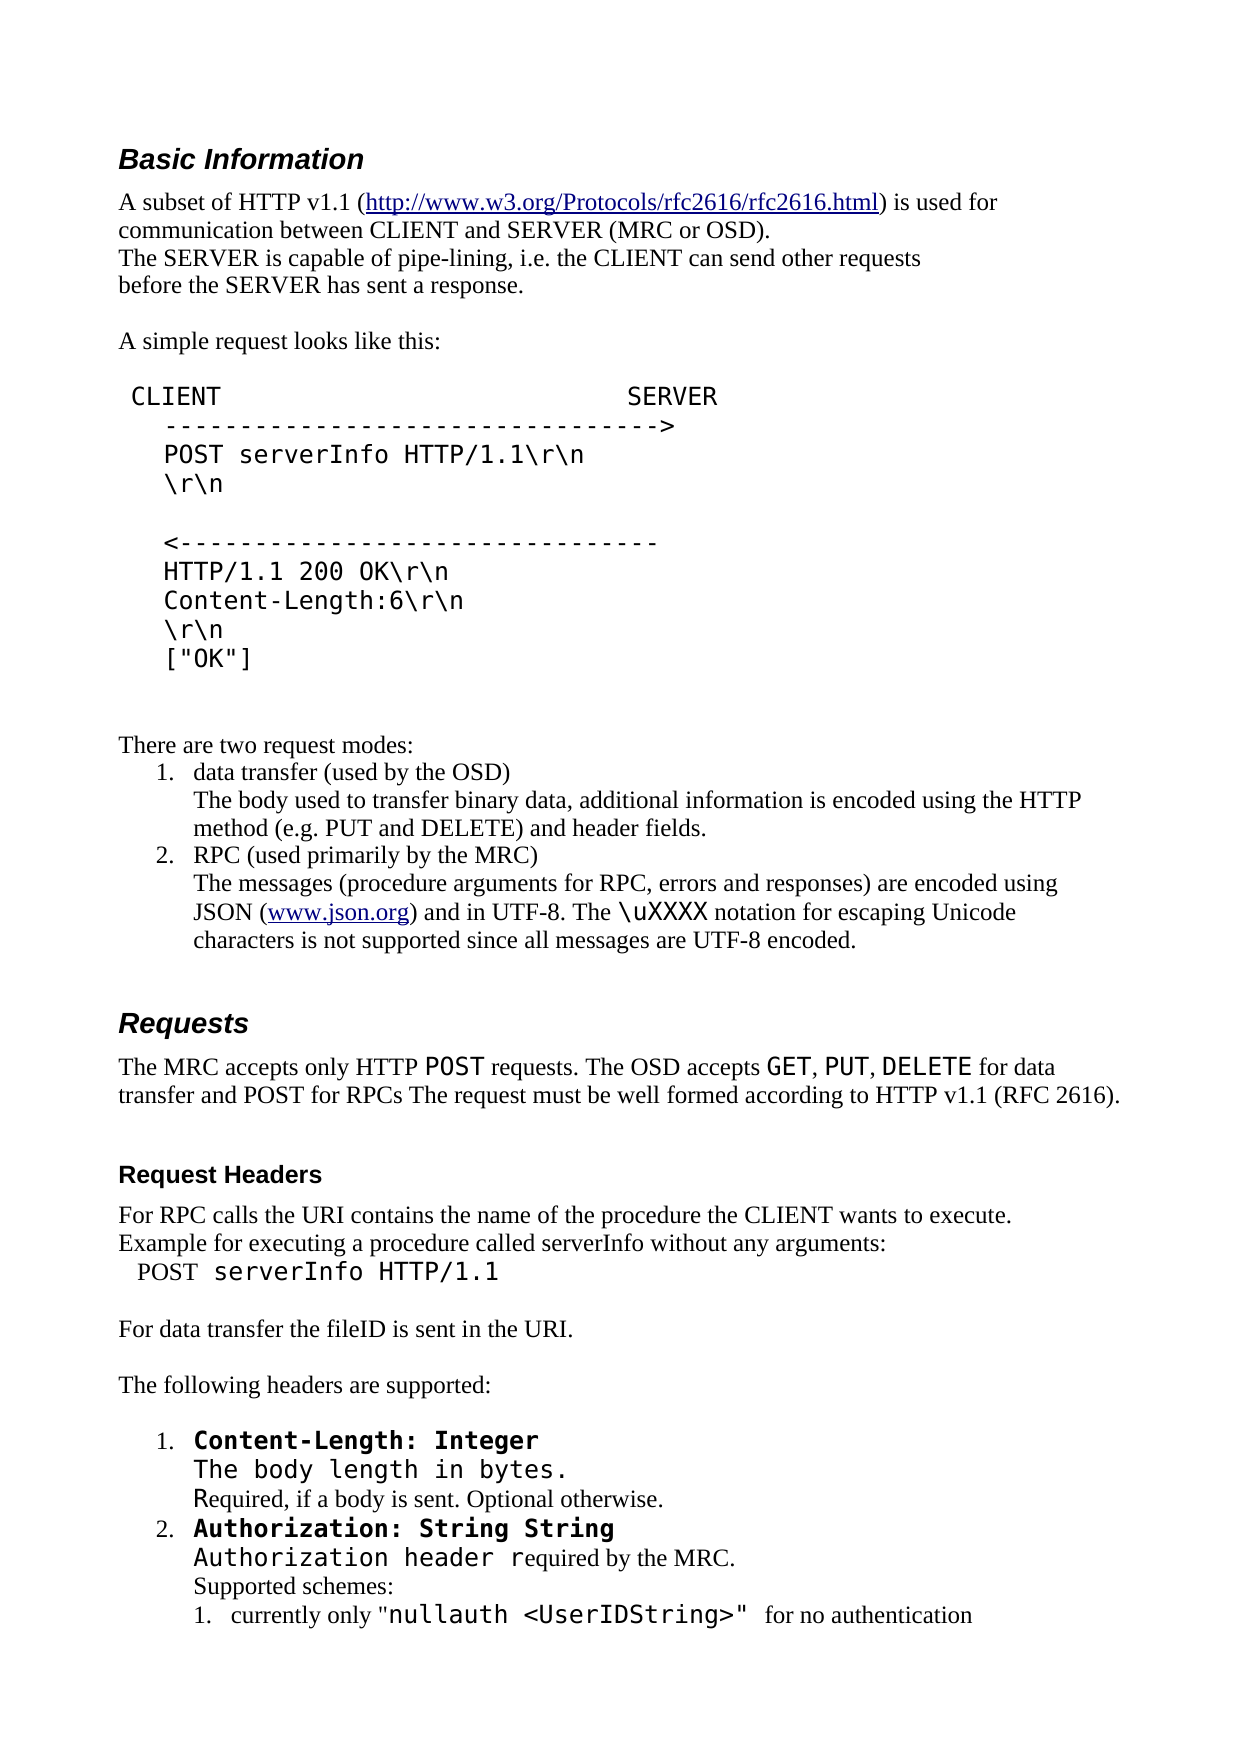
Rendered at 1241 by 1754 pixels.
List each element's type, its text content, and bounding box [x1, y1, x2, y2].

list data transfer (used by the OSD) The body used to transfer binary data, additional information is encoded using the HTTP method (e.g. PUT and DELETE) and header fields. [156, 758, 1122, 842]
list currently only "nullauth <UserIDString>" for no authentication [193, 1600, 1122, 1629]
text The MRC accepts only HTTP POST requests. The OSD accepts GET, PUT, DELETE for data transfer and POST for RPCs The request must be well formed according to HTTP v1.1 (RFC 2616). [118, 1052, 1122, 1108]
subtitle Basic Information [118, 143, 1122, 176]
text <-------------------------------- [118, 528, 1122, 557]
text Content-Length:6\r\n [118, 586, 1122, 616]
text For RPC calls the URI contains the name of the procedure the CLIENT wants to execute. [118, 1202, 1122, 1229]
text Example for executing a procedure called serverInfo without any arguments: [118, 1229, 1122, 1257]
subtitle Requests [118, 1007, 1122, 1039]
list Content-Length: Integer The body length in bytes. Required, if a body is sent. Optional otherwise. [156, 1426, 1122, 1514]
subtitle Request Headers [118, 1161, 1122, 1189]
text POST serverInfo HTTP/1.1 [118, 1257, 1122, 1286]
list Authorization: String String Authorization header required by the MRC. Supported schemes: [156, 1514, 1122, 1600]
text before the SERVER has sent a response. [118, 271, 1122, 299]
text The following headers are supported: [118, 1371, 1122, 1398]
text There are two request modes: [118, 731, 1122, 758]
text CLIENT SERVER [118, 382, 1122, 411]
text A subset of HTTP v1.1 (http://www.w3.org/Protocols/rfc2616/rfc2616.html) is used for communication between CLIENT and SERVER (MRC or OSD). [118, 188, 1122, 244]
text HTTP/1.1 200 OK\r\n [118, 557, 1122, 586]
list RPC (used primarily by the MRC) The messages (procedure arguments for RPC, errors and responses) are encoded using JSON (www.json.org) and in UTF-8. The \uXXXX notation for escaping Unicode characters is not supported since all messages are UTF-8 encoded. [156, 842, 1122, 954]
text A simple request looks like this: [118, 327, 1122, 354]
text For data transfer the fileID is sent in the URI. [118, 1315, 1122, 1343]
text The SERVER is capable of pipe-lining, i.e. the CLIENT can send other requests [118, 244, 1122, 271]
text ---------------------------------> [118, 411, 1122, 441]
text \r\n [118, 616, 1122, 645]
text \r\n [118, 470, 1122, 499]
text POST serverInfo HTTP/1.1\r\n [118, 441, 1122, 470]
text ["OK"] [118, 645, 1122, 674]
